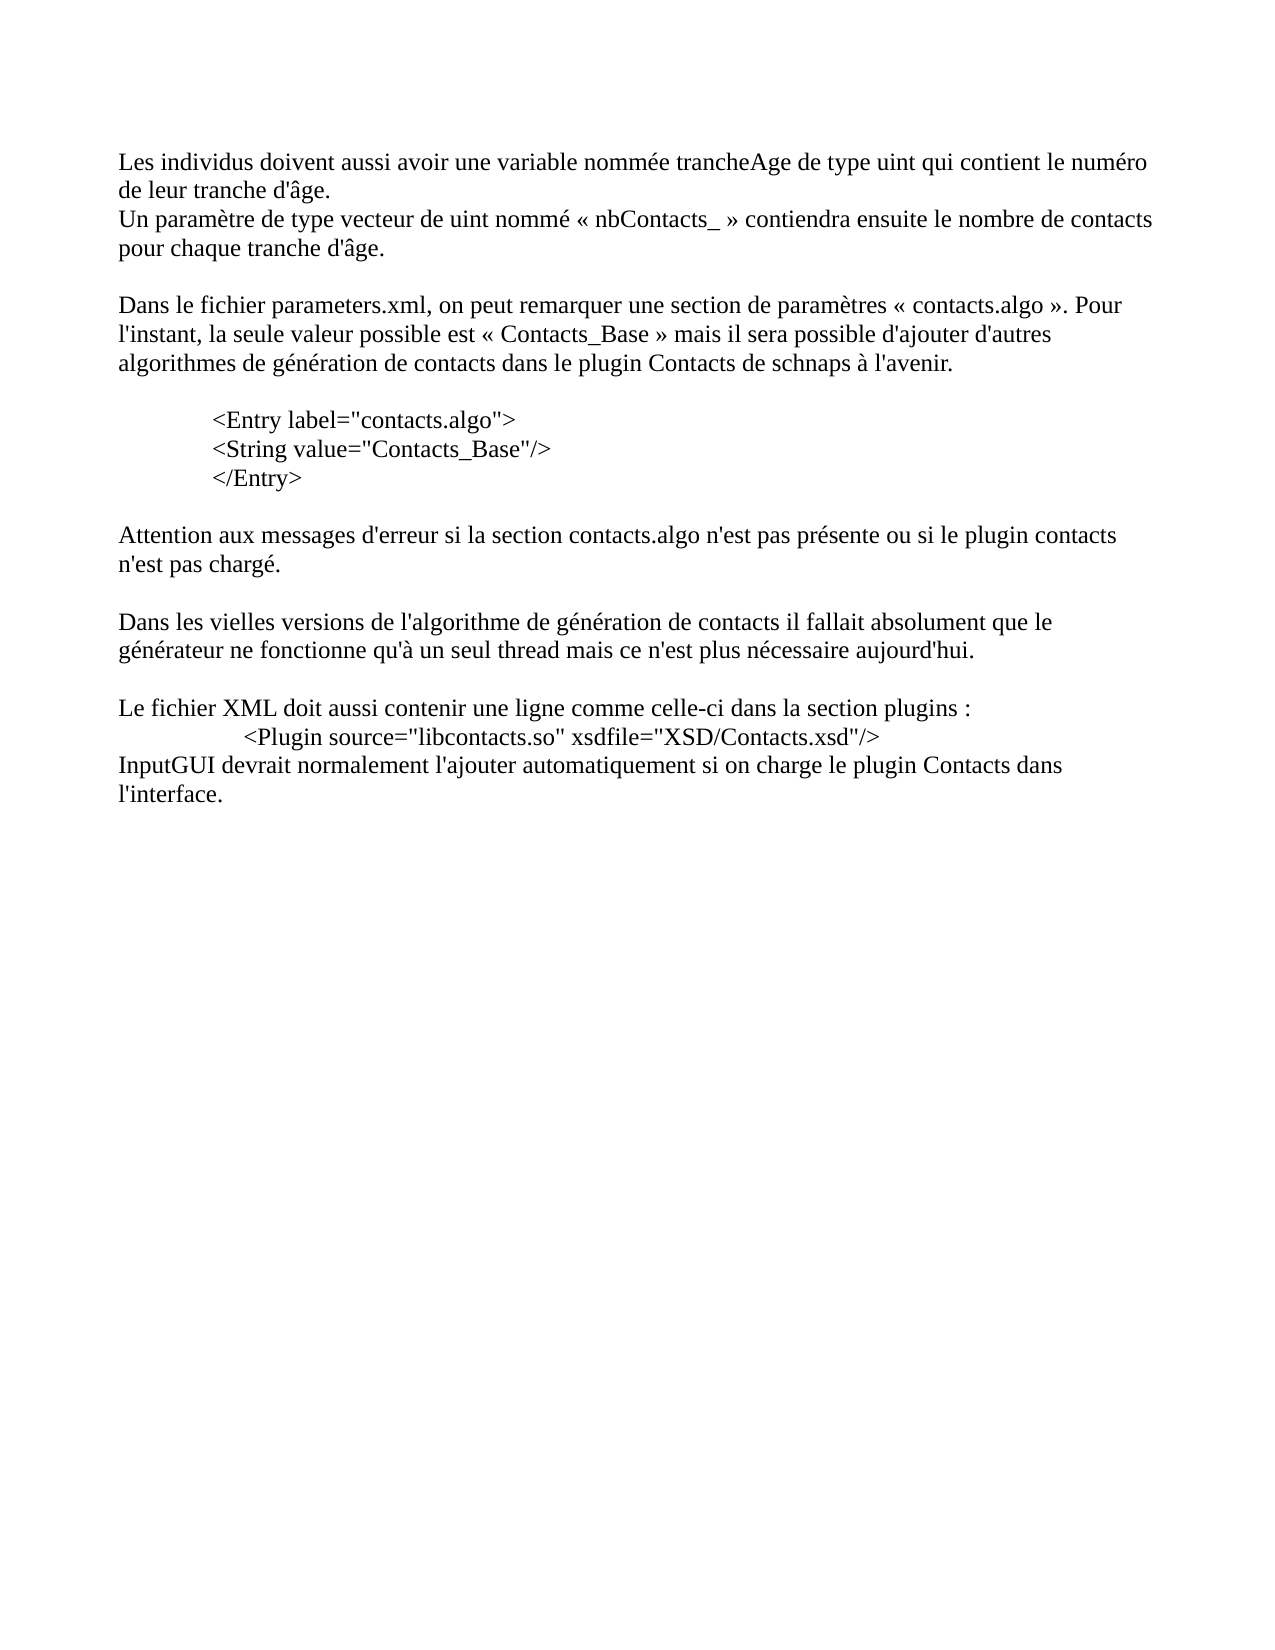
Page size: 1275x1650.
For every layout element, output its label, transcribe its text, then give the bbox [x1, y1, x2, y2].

text InputGUI devrait normalement l'ajouter automatiquement si on charge le plugin Contacts dans l'interface. [118, 751, 1157, 808]
text Les individus doivent aussi avoir une variable nommée trancheAge de type uint qui contient le numéro de leur tranche d'âge. [118, 147, 1157, 204]
text Un paramètre de type vecteur de uint nommé « nbContacts_ » contiendra ensuite le nombre de contacts pour chaque tranche d'âge. [118, 204, 1157, 262]
text Le fichier XML doit aussi contenir une ligne comme celle-ci dans la section plugins : [118, 693, 1157, 722]
text Dans le fichier parameters.xml, on peut remarquer une section de paramètres « contacts.algo ». Pour l'instant, la seule valeur possible est « Contacts_Base » mais il sera possible d'ajouter d'autres algorithmes de génération de contacts dans le plugin Contacts de schnaps à l'avenir. [118, 291, 1157, 377]
text Attention aux messages d'erreur si la section contacts.algo n'est pas présente ou si le plugin contacts n'est pas chargé. [118, 521, 1157, 578]
text <Plugin source="libcontacts.so" xsdfile="XSD/Contacts.xsd"/> [118, 722, 1157, 751]
text Dans les vielles versions de l'algorithme de génération de contacts il fallait absolument que le générateur ne fonctionne qu'à un seul thread mais ce n'est plus nécessaire aujourd'hui. [118, 578, 1157, 664]
text <Entry label="contacts.algo"> [118, 406, 1157, 434]
text </Entry> [118, 463, 1157, 492]
text <String value="Contacts_Base"/> [118, 434, 1157, 463]
